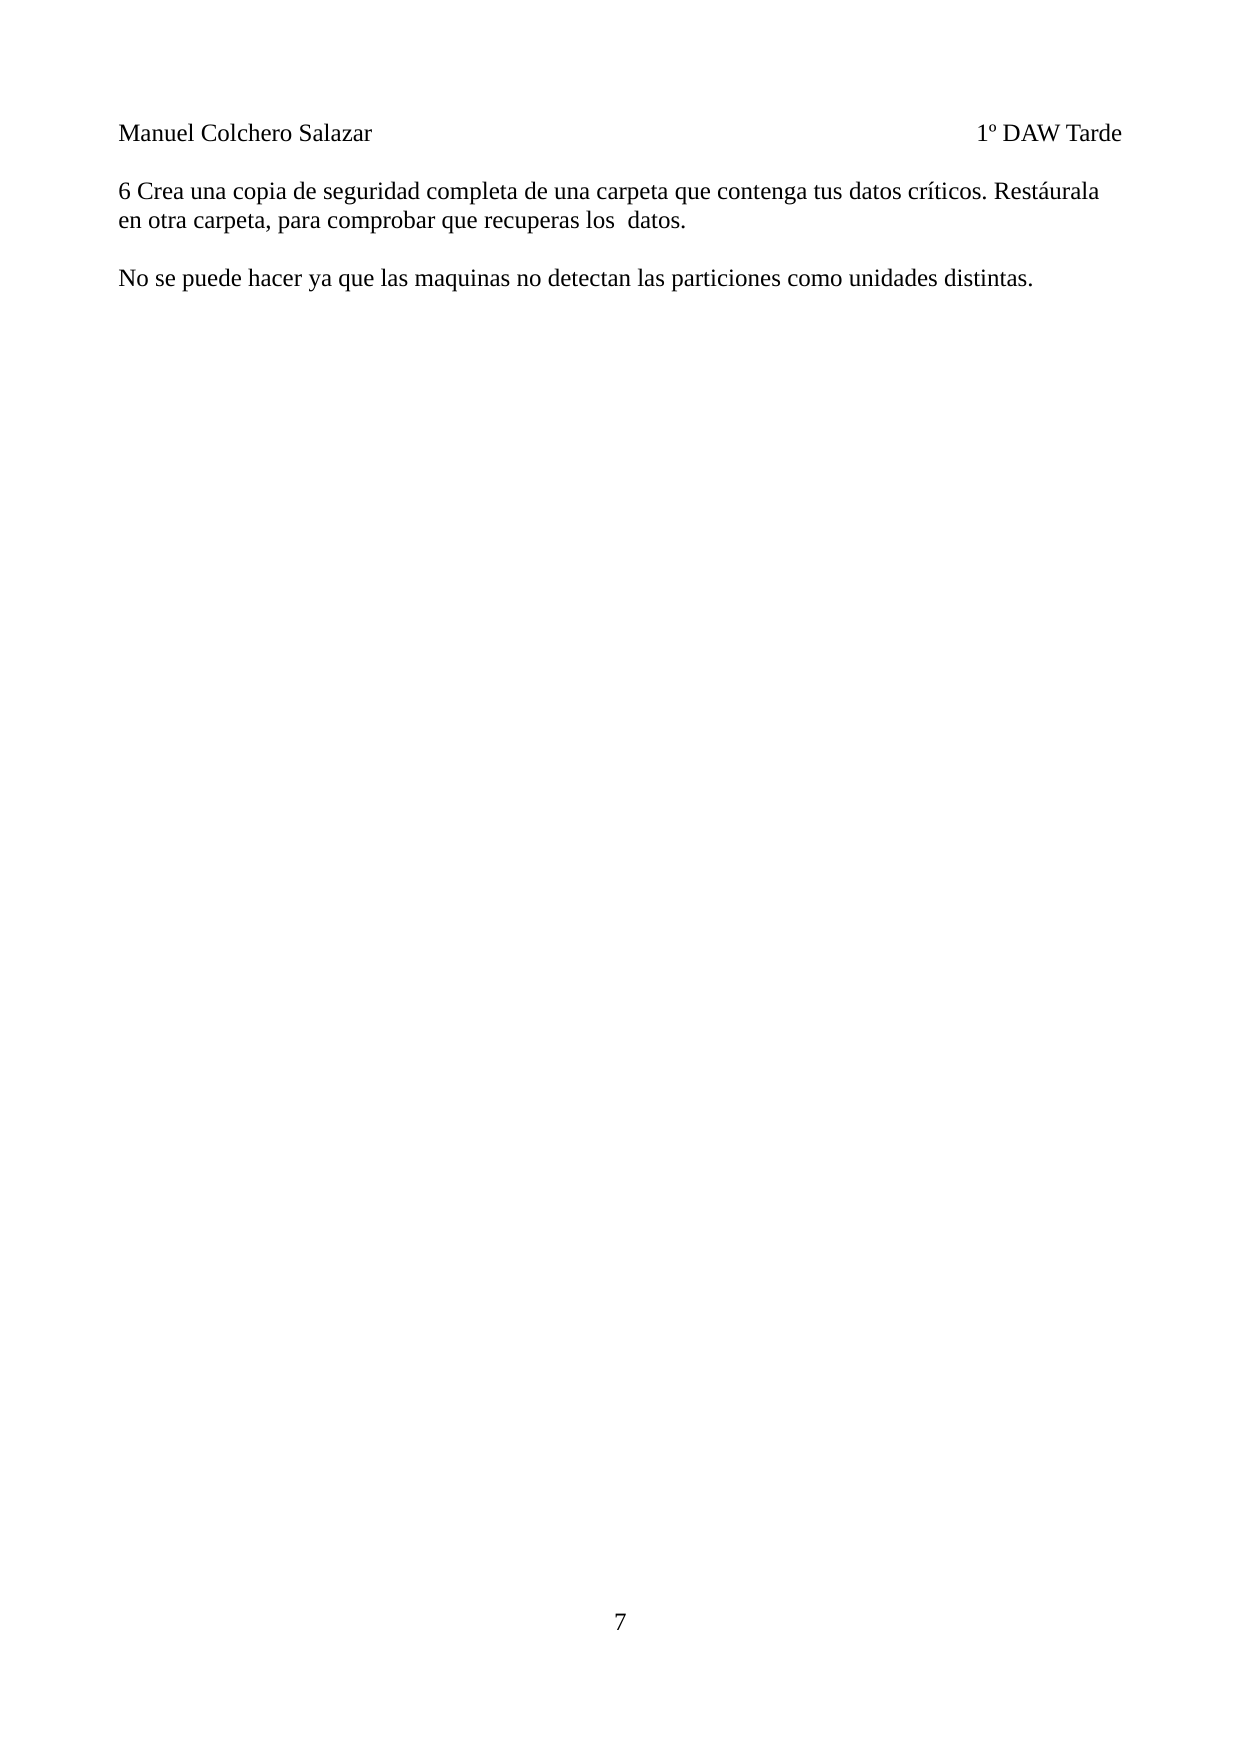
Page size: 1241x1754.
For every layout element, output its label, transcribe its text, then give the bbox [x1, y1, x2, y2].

text No se puede hacer ya que las maquinas no detectan las particiones como unidades distintas. [118, 263, 1122, 291]
text 6 Crea una copia de seguridad completa de una carpeta que contenga tus datos críticos. Restáurala en otra carpeta, para comprobar que recuperas los datos. [118, 176, 1122, 234]
